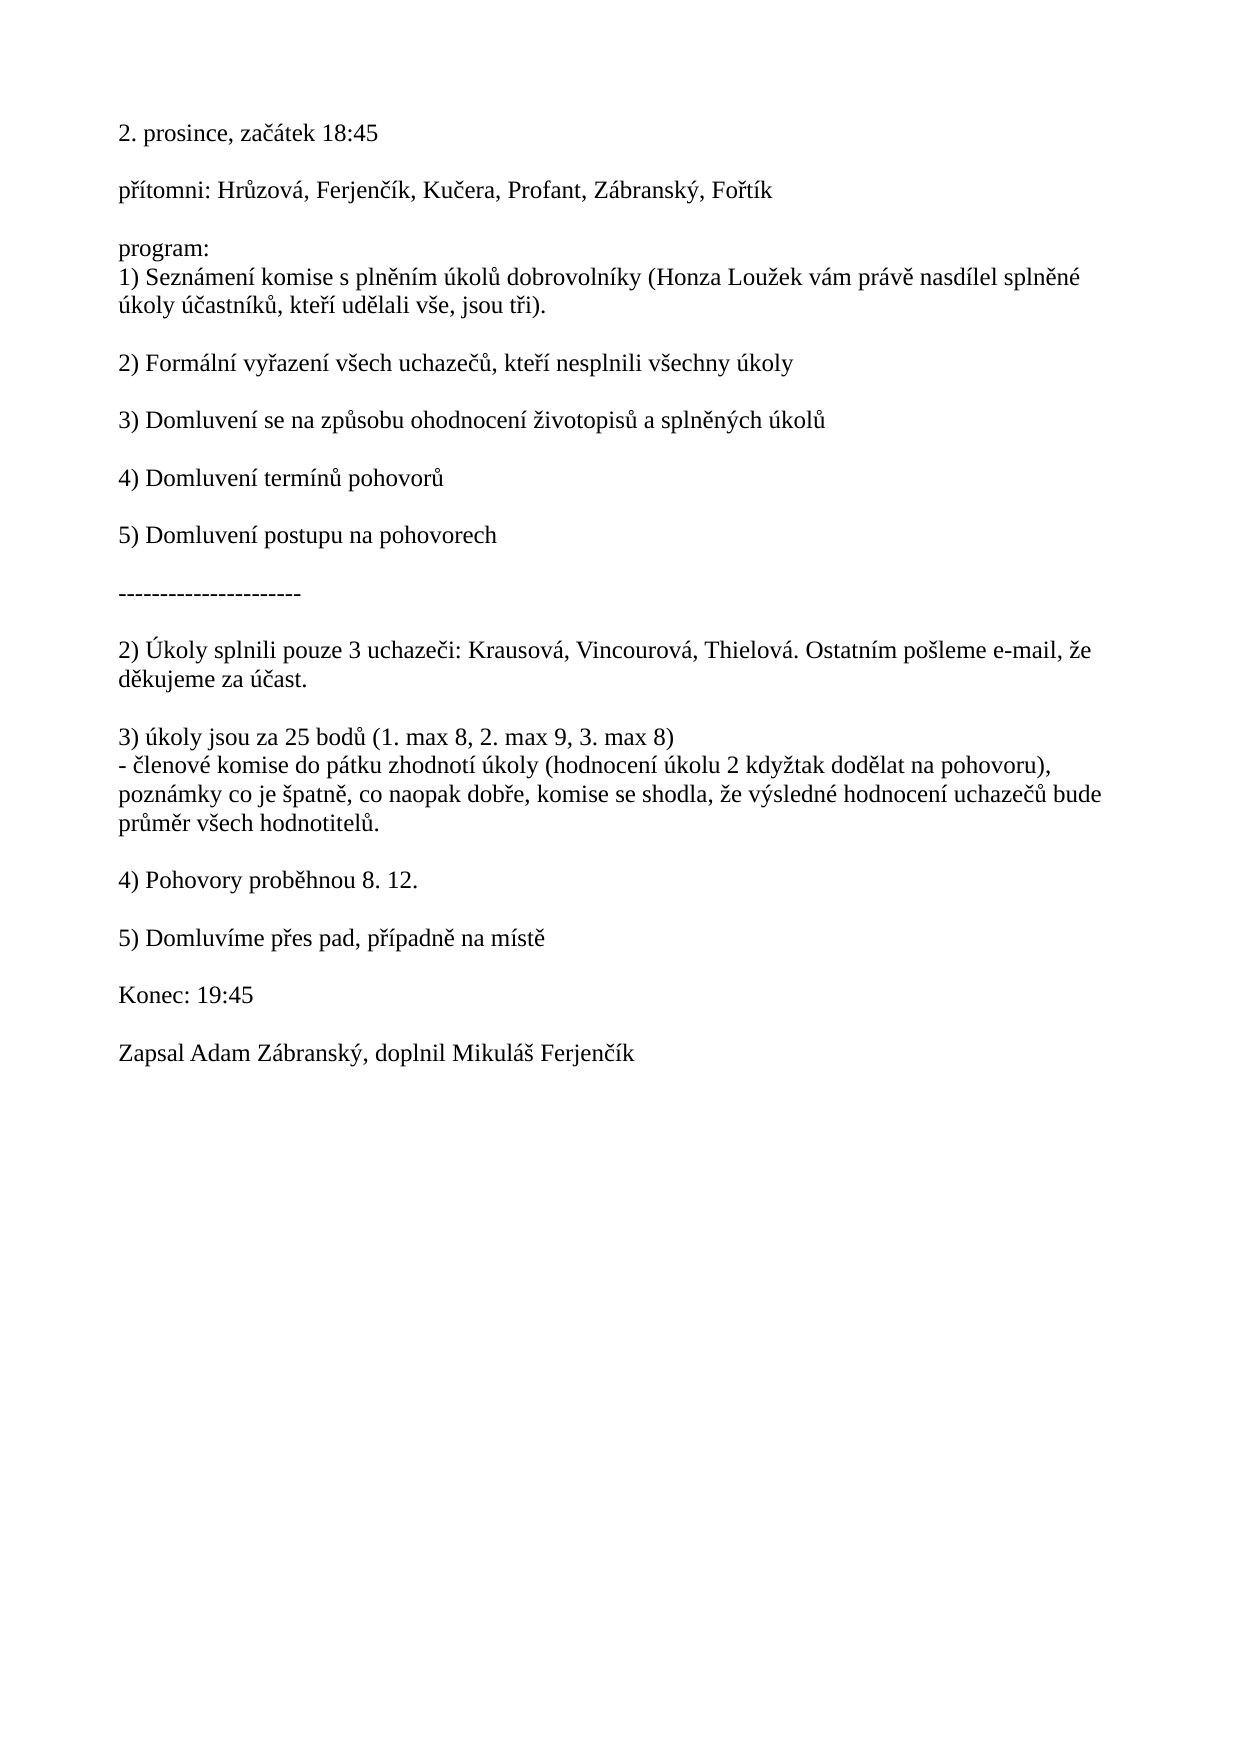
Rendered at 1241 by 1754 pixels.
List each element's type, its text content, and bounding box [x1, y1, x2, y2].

text - členové komise do pátku zhodnotí úkoly (hodnocení úkolu 2 kdyžtak dodělat na pohovoru), poznámky co je špatně, co naopak dobře, komise se shodla, že výsledné hodnocení uchazečů bude průměr všech hodnotitelů. [118, 751, 1122, 837]
text 3) Domluvení se na způsobu ohodnocení životopisů a splněných úkolů [118, 406, 1122, 463]
text 2) Úkoly splnili pouze 3 uchazeči: Krausová, Vincourová, Thielová. Ostatním pošleme e-mail, že děkujeme za účast. [118, 636, 1122, 693]
text 2. prosince, začátek 18:45 [118, 118, 1122, 147]
text přítomni: Hrůzová, Ferjenčík, Kučera, Profant, Zábranský, Fořtík [118, 176, 1122, 204]
text ---------------------- [118, 578, 1122, 636]
text 4) Pohovory proběhnou 8. 12. [118, 866, 1122, 894]
text Konec: 19:45 [118, 981, 1122, 1009]
text 4) Domluvení termínů pohovorů [118, 463, 1122, 521]
text 1) Seznámení komise s plněním úkolů dobrovolníky (Honza Loužek vám právě nasdílel splněné úkoly účastníků, kteří udělali vše, jsou tři). [118, 262, 1122, 348]
text 3) úkoly jsou za 25 bodů (1. max 8, 2. max 9, 3. max 8) [118, 722, 1122, 751]
text program: [118, 233, 1122, 262]
text 5) Domluvení postupu na pohovorech [118, 521, 1122, 578]
text 2) Formální vyřazení všech uchazečů, kteří nesplnili všechny úkoly [118, 348, 1122, 406]
text Zapsal Adam Zábranský, doplnil Mikuláš Ferjenčík [118, 1038, 1122, 1067]
text 5) Domluvíme přes pad, případně na místě [118, 923, 1122, 952]
